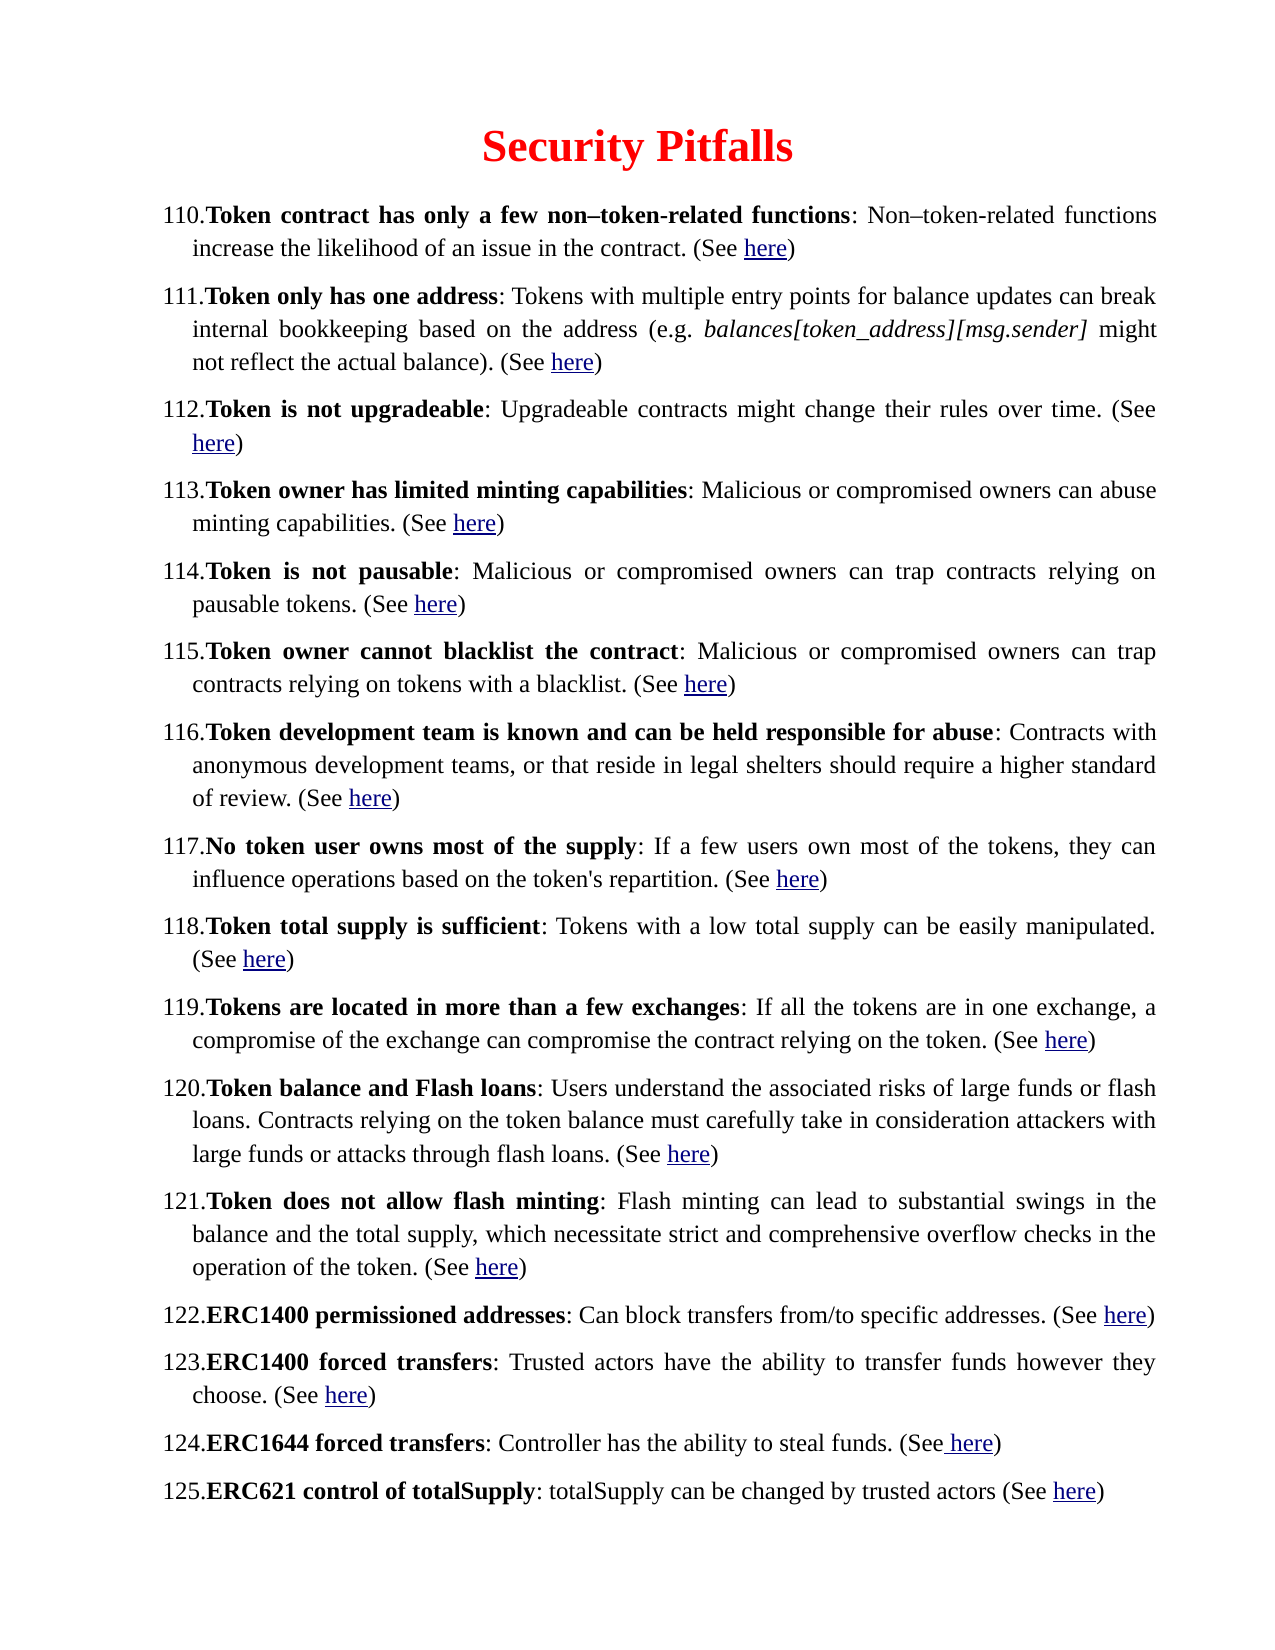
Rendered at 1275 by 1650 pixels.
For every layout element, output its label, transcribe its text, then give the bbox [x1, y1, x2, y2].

list Token balance and Flash loans: Users understand the associated risks of large funds or flash loans. Contracts relying on the token balance must carefully take in consideration attackers with large funds or attacks through flash loans. (See here) [162, 1073, 1157, 1167]
list Tokens are located in more than a few exchanges: If all the tokens are in one exchange, a compromise of the exchange can compromise the contract relying on the token. (See here) [162, 992, 1157, 1054]
list No token user owns most of the supply: If a few users own most of the tokens, they can influence operations based on the token's repartition. (See here) [162, 831, 1157, 892]
list ERC621 control of totalSupply: totalSupply can be changed by trusted actors (See here) [162, 1476, 1157, 1504]
list Token is not pausable: Malicious or compromised owners can trap contracts relying on pausable tokens. (See here) [162, 556, 1157, 618]
list Token development team is known and can be held responsible for abuse: Contracts with anonymous development teams, or that reside in legal shelters should require a higher standard of review. (See here) [162, 717, 1157, 812]
list Token owner has limited minting capabilities: Malicious or compromised owners can abuse minting capabilities. (See here) [162, 475, 1157, 537]
list ERC1400 permissioned addresses: Can block transfers from/to specific addresses. (See here) [162, 1300, 1157, 1329]
list Token owner cannot blacklist the contract: Malicious or compromised owners can trap contracts relying on tokens with a blacklist. (See here) [162, 636, 1157, 698]
list Token total supply is sufficient: Tokens with a low total supply can be easily manipulated. (See here) [162, 911, 1157, 973]
list Token is not upgradeable: Upgradeable contracts might change their rules over time. (See here) [162, 394, 1157, 456]
list ERC1400 forced transfers: Trusted actors have the ability to transfer funds however they choose. (See here) [162, 1347, 1157, 1409]
list ERC1644 forced transfers: Controller has the ability to steal funds. (See here) [162, 1428, 1157, 1457]
list Token contract has only a few non–token-related functions: Non–token-related functions increase the likelihood of an issue in the contract. (See here) [162, 200, 1157, 262]
list Token does not allow flash minting: Flash minting can lead to substantial swings in the balance and the total supply, which necessitate strict and comprehensive overflow checks in the operation of the token. (See here) [162, 1186, 1157, 1281]
list Token only has one address: Tokens with multiple entry points for balance updates can break internal bookkeeping based on the address (e.g. balances[token_address][msg.sender] might not reflect the actual balance). (See here) [162, 281, 1157, 376]
